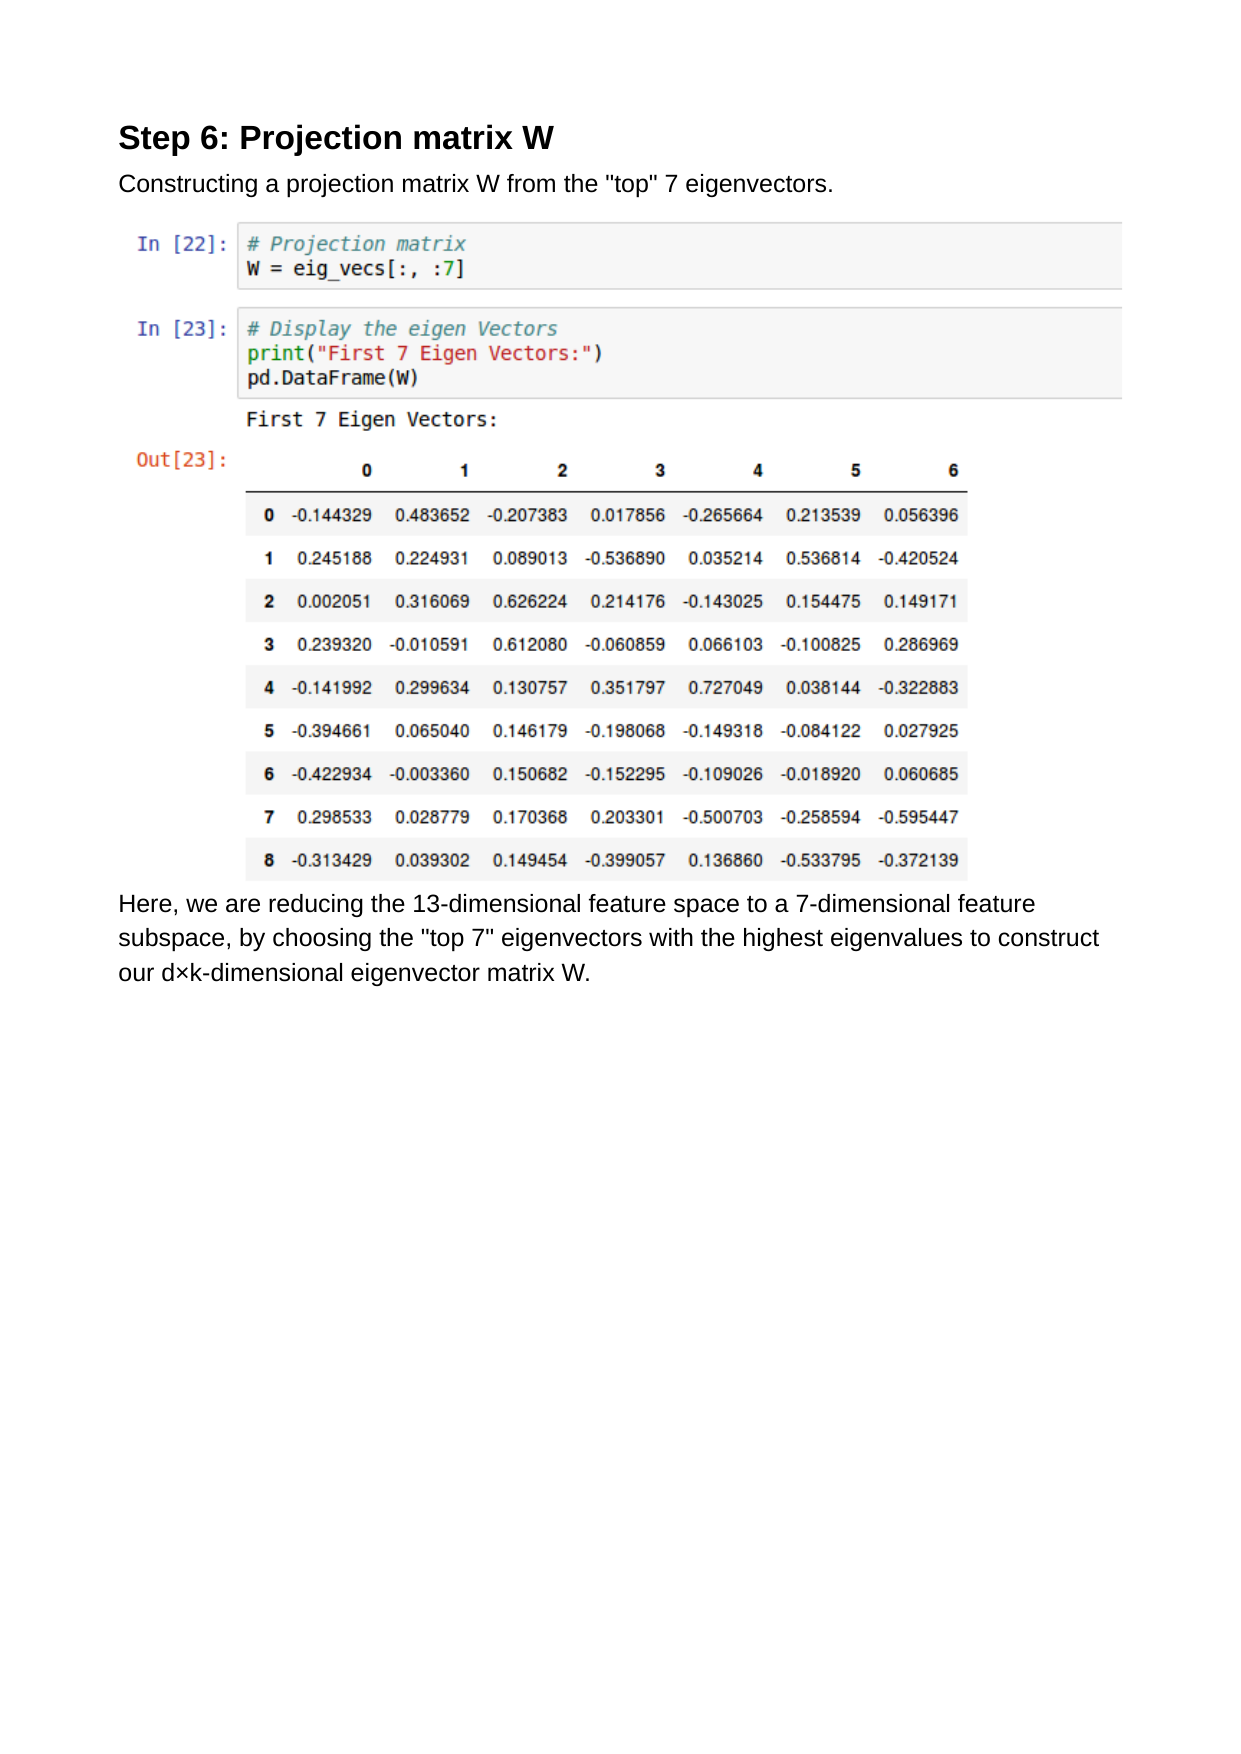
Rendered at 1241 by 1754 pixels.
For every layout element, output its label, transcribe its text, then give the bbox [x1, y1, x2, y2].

picture [118, 218, 1123, 884]
subtitle Step 6: Projection matrix W [118, 118, 1122, 157]
text Here, we are reducing the 13-dimensional feature space to a 7-dimensional feature subspace, by choosing the "top 7" eigenvectors with the highest eigenvalues to construct our d×k-dimensional eigenvector matrix W. [118, 884, 1122, 987]
text Constructing a projection matrix W from the "top" 7 eigenvectors. [118, 169, 1122, 198]
